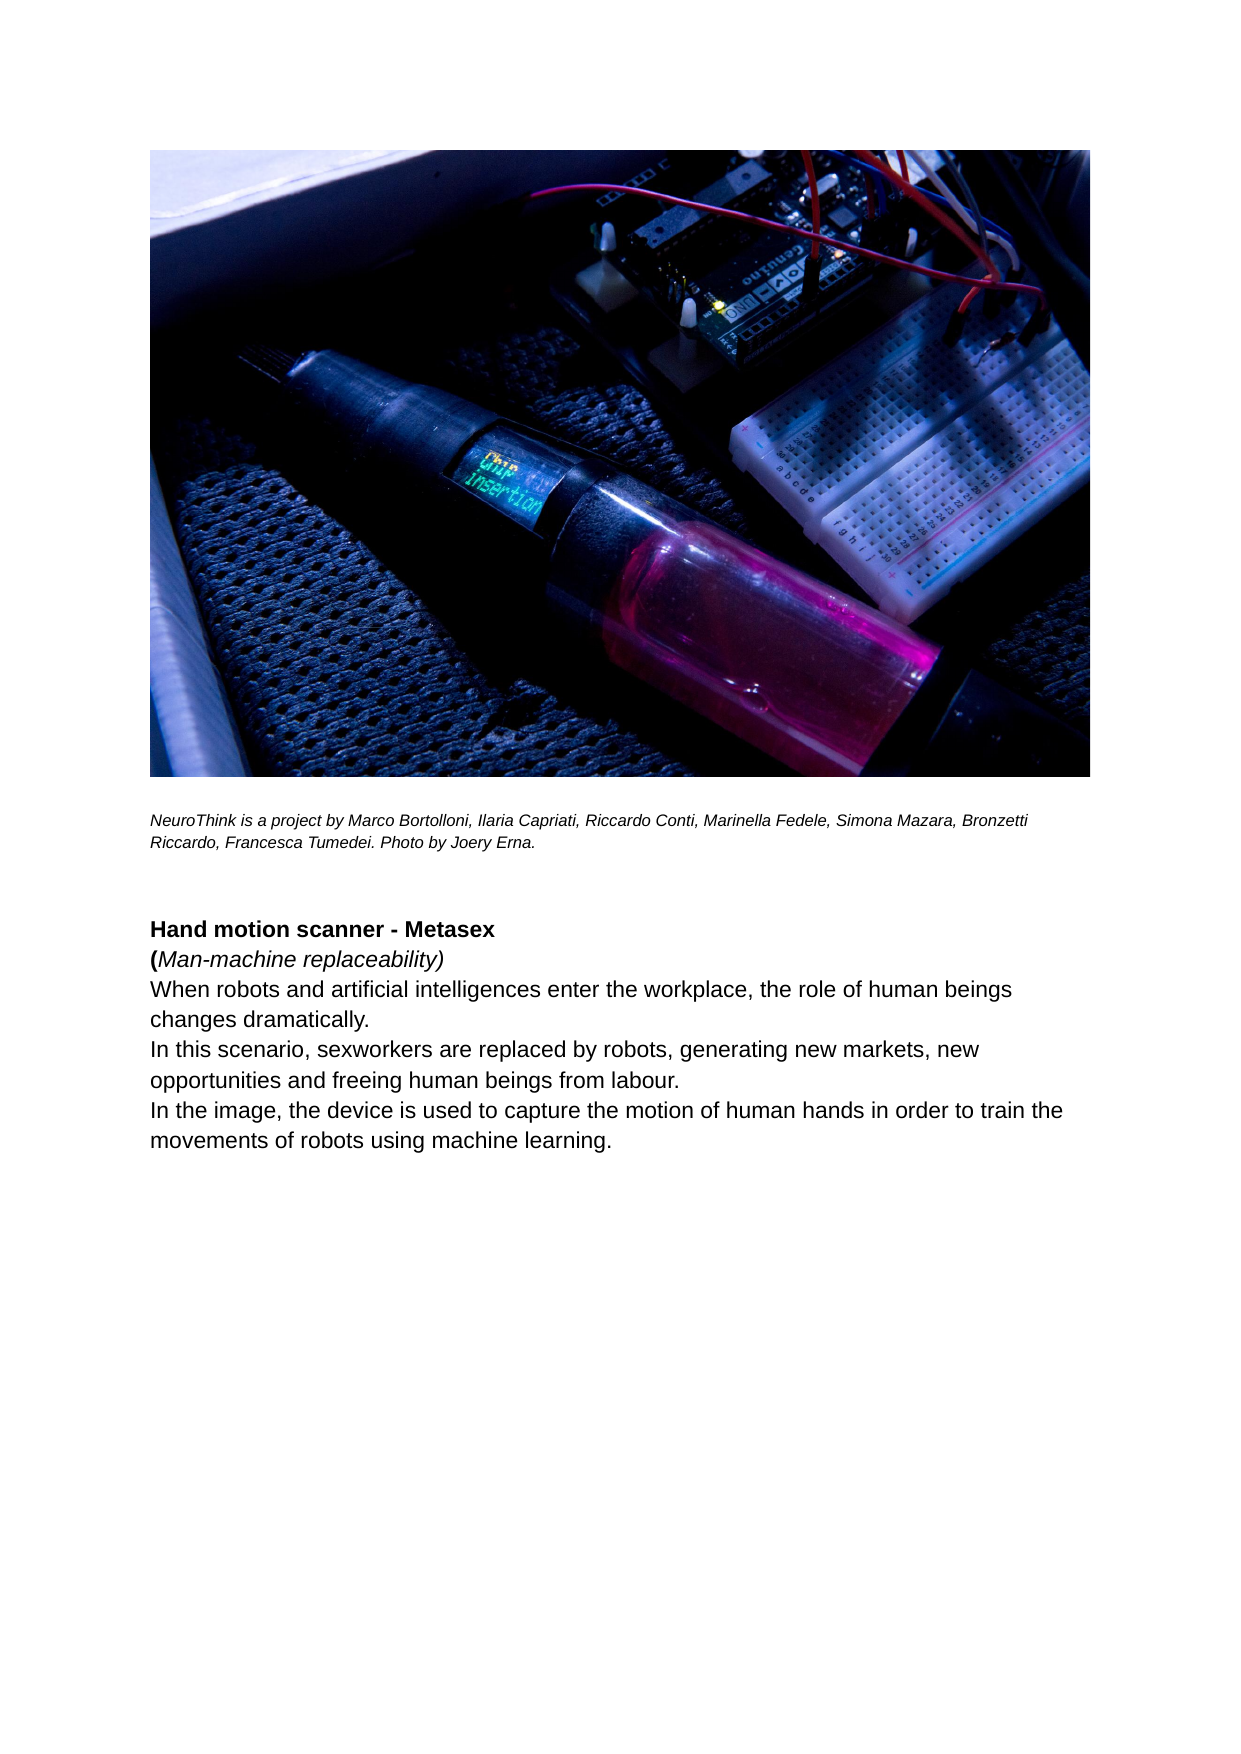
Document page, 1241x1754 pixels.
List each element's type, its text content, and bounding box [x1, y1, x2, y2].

text Hand motion scanner - Metasex [150, 916, 1090, 942]
text (Man-machine replaceability) [150, 946, 1090, 972]
text In this scenario, sexworkers are replaced by robots, generating new markets, new opportunities and freeing human beings from labour. [150, 1036, 1090, 1093]
text In the image, the device is used to capture the motion of human hands in order to train the movements of robots using machine learning. [150, 1097, 1090, 1153]
text When robots and artificial intelligences enter the workplace, the role of human beings changes dramatically. [150, 976, 1090, 1032]
text NeuroThink is a project by Marco Bortolloni, Ilaria Capriati, Riccardo Conti, Marinella Fedele, Simona Mazara, Bronzetti Riccardo, Francesca Tumedei. Photo by Joery Erna. [150, 811, 1090, 852]
picture [150, 150, 1091, 777]
